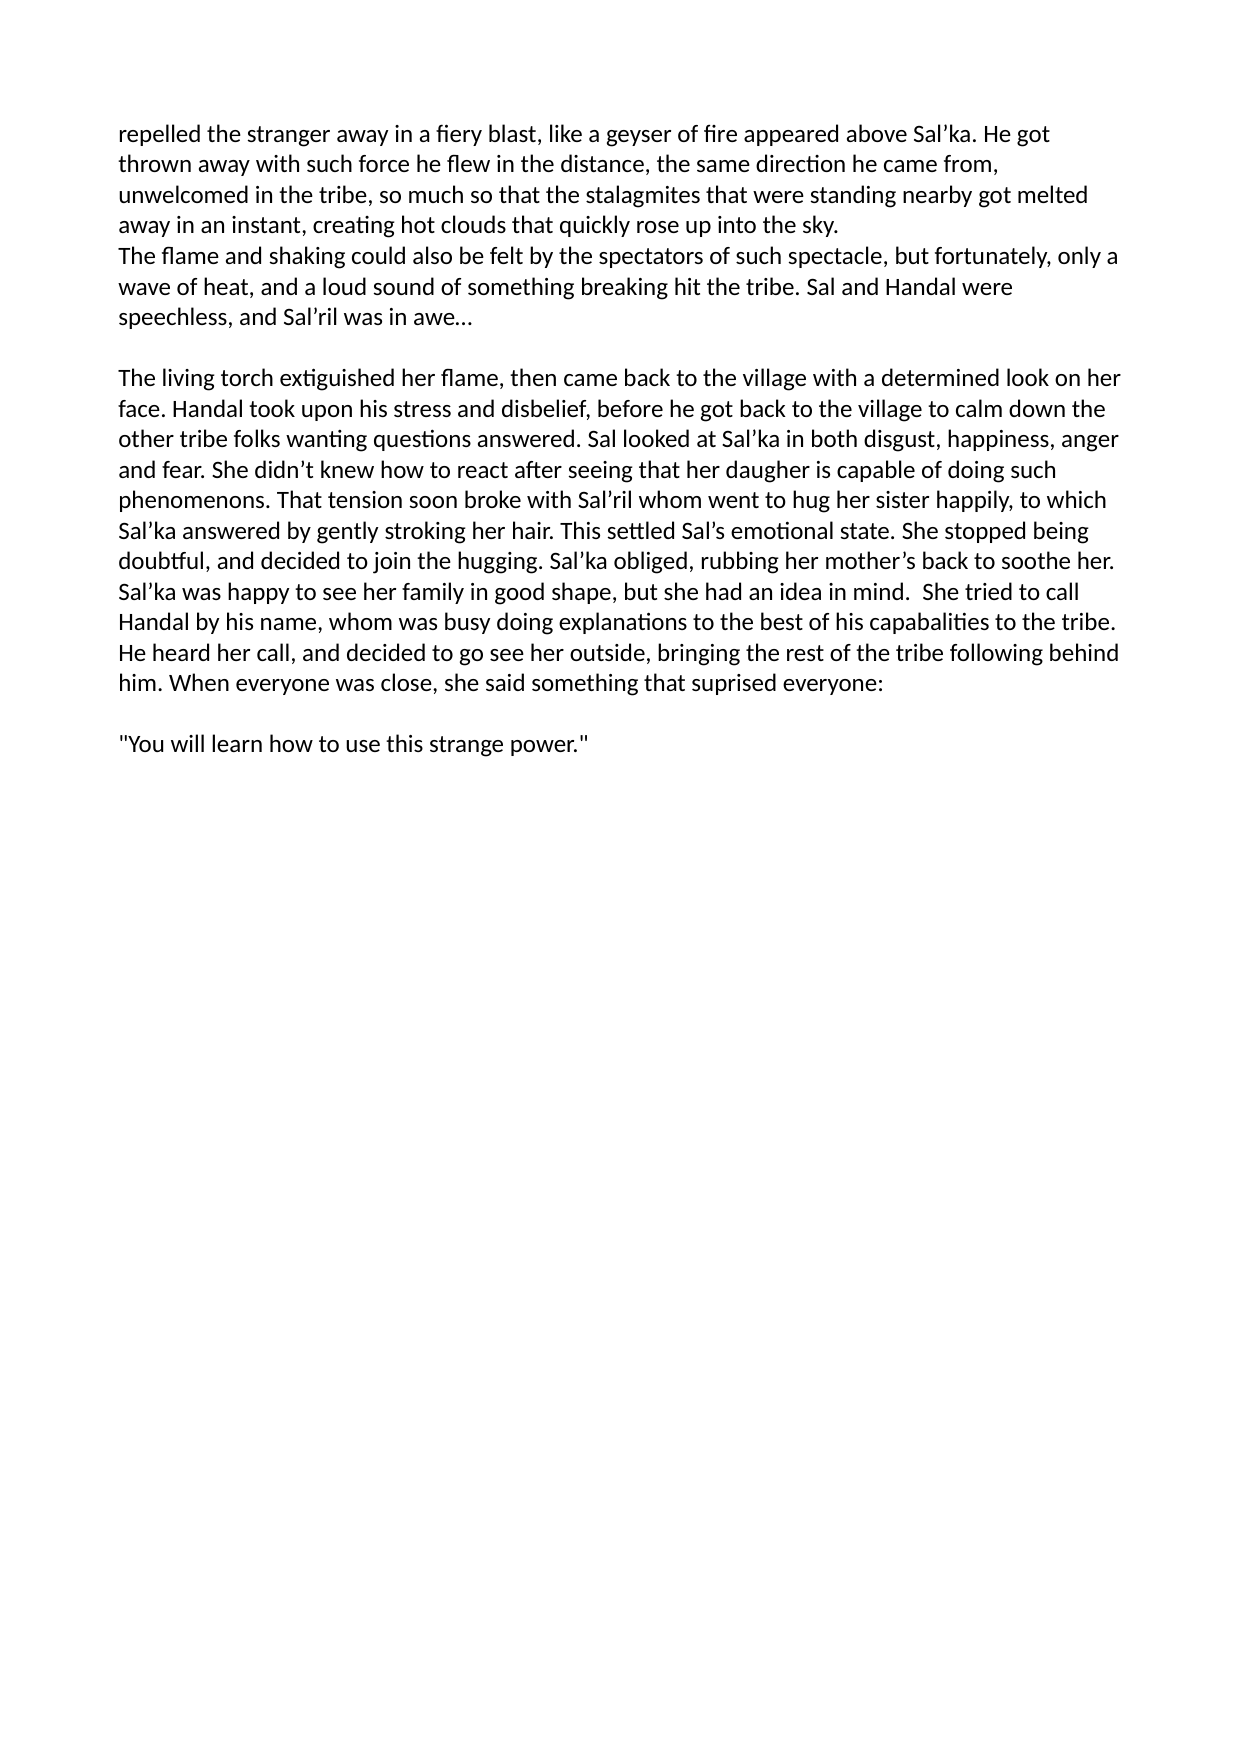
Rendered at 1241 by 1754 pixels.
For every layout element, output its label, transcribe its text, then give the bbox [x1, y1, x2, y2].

text repelled the stranger away in a fiery blast, like a geyser of fire appeared above Sal’ka. He got thrown away with such force he flew in the distance, the same direction he came from, unwelcomed in the tribe, so much so that the stalagmites that were standing nearby got melted away in an instant, creating hot clouds that quickly rose up into the sky. The flame and shaking could also be felt by the spectators of such spectacle, but fortunately, only a wave of heat, and a loud sound of something breaking hit the tribe. Sal and Handal were speechless, and Sal’ril was in awe… The living torch extiguished her flame, then came back to the village with a determined look on her face. Handal took upon his stress and disbelief, before he got back to the village to calm down the other tribe folks wanting questions answered. Sal looked at Sal’ka in both disgust, happiness, anger and fear. She didn’t knew how to react after seeing that her daugher is capable of doing such phenomenons. That tension soon broke with Sal’ril whom went to hug her sister happily, to which Sal’ka answered by gently stroking her hair. This settled Sal’s emotional state. She stopped being doubtful, and decided to join the hugging. Sal’ka obliged, rubbing her mother’s back to soothe her. Sal’ka was happy to see her family in good shape, but she had an idea in mind. She tried to call Handal by his name, whom was busy doing explanations to the best of his capabalities to the tribe. He heard her call, and decided to go see her outside, bringing the rest of the tribe following behind him. When everyone was close, she said something that suprised everyone: "You will learn how to use this strange power." [118, 118, 1122, 759]
